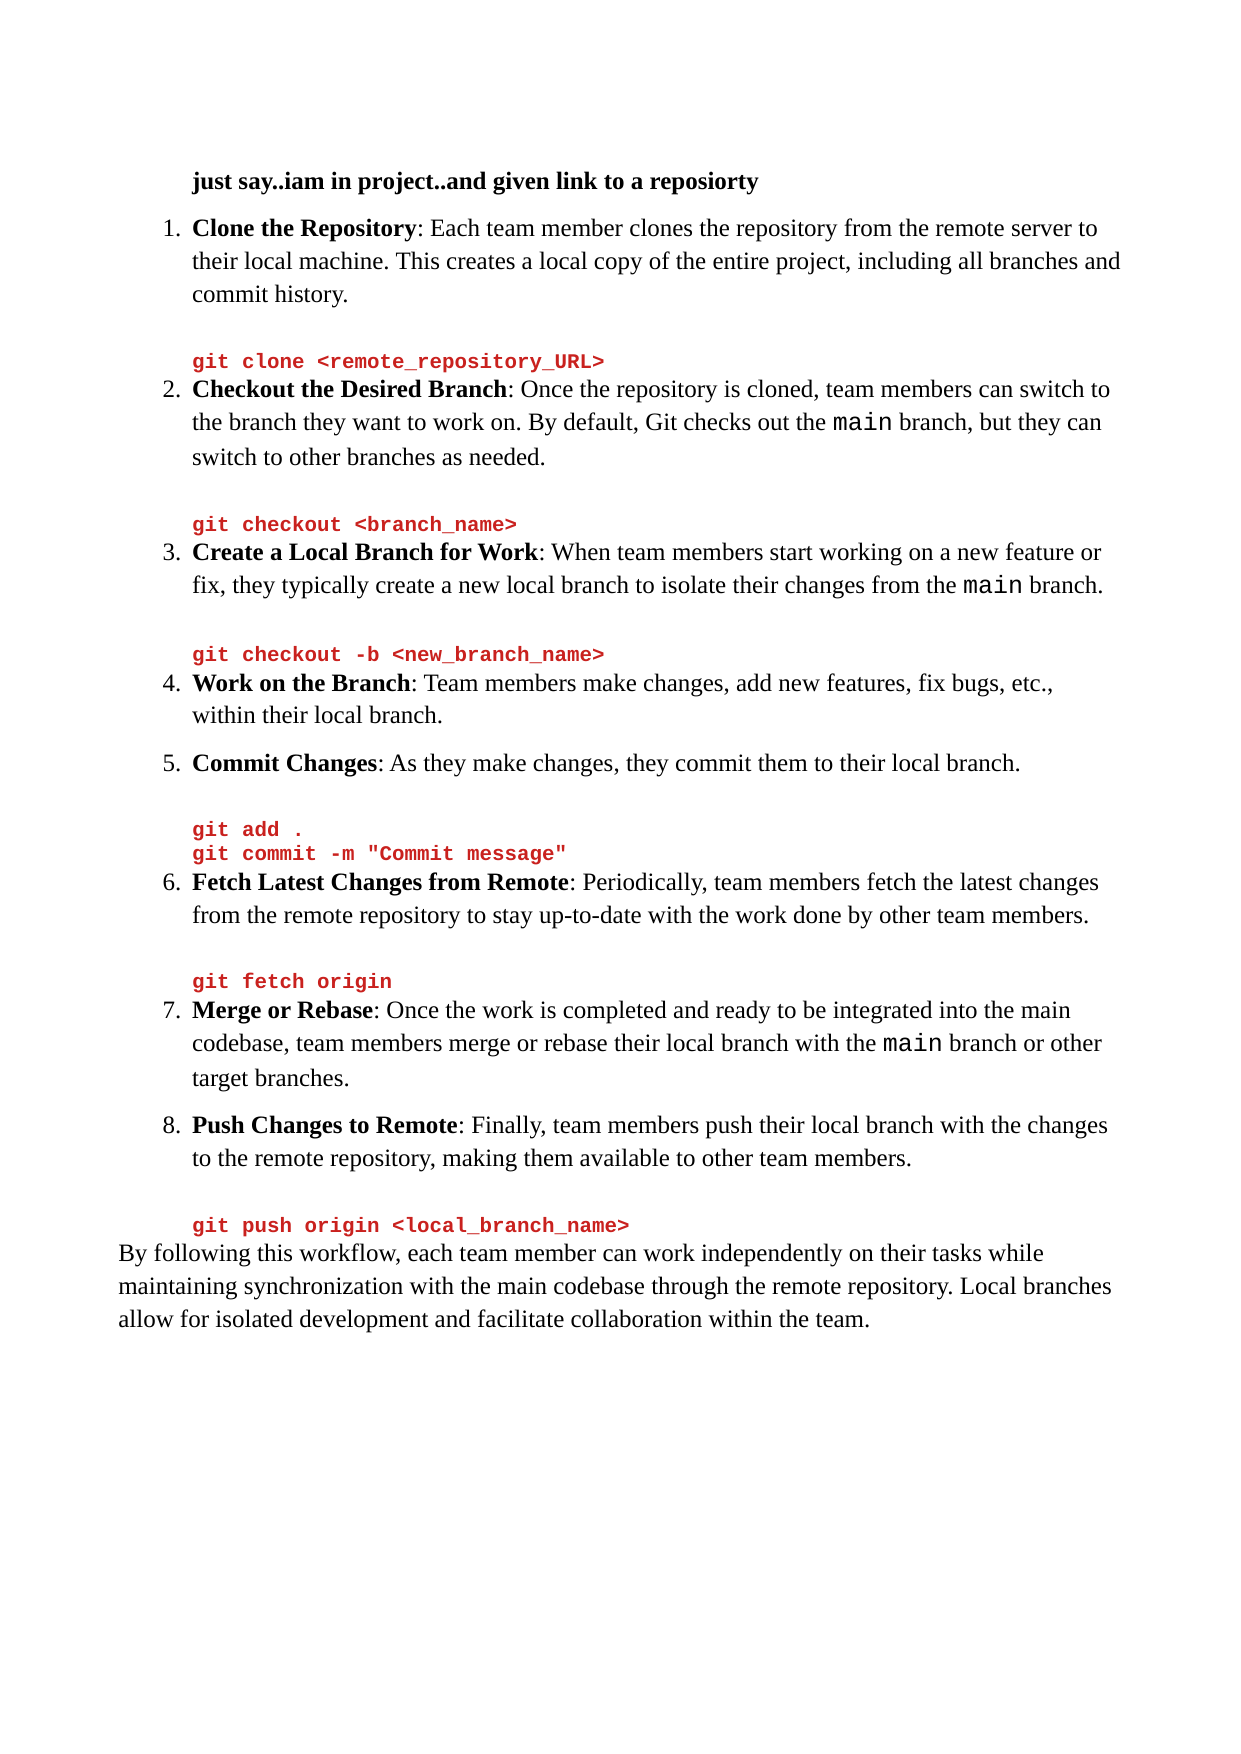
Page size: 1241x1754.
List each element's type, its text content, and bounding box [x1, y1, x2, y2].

list Create a Local Branch for Work: When team members start working on a new feature or fix, they typically create a new local branch to isolate their changes from the main branch. [162, 537, 1122, 601]
list git clone <remote_repository_URL> [162, 351, 1122, 374]
list Merge or Rebase: Once the work is completed and ready to be integrated into the main codebase, team members merge or rebase their local branch with the main branch or other target branches. [162, 995, 1122, 1092]
list git commit -m "Commit message" [162, 843, 1122, 867]
list Clone the Repository: Each team member clones the repository from the remote server to their local machine. This creates a local copy of the entire project, including all branches and commit history. [162, 213, 1122, 308]
list Commit Changes: As they make changes, they commit them to their local branch. [162, 748, 1122, 777]
list Work on the Branch: Team members make changes, add new features, fix bugs, etc., within their local branch. [162, 668, 1122, 729]
list just say..iam in project..and given link to a reposiorty [162, 166, 1122, 194]
list git add . [162, 819, 1122, 843]
text By following this workflow, each team member can work independently on their tasks while maintaining synchronization with the main codebase through the remote repository. Local branches allow for isolated development and facilitate collaboration within the team. [118, 1238, 1122, 1333]
list Fetch Latest Changes from Remote: Periodically, team members fetch the latest changes from the remote repository to stay up-to-date with the work done by other team members. [162, 867, 1122, 928]
list git checkout -b <new_branch_name> [162, 644, 1122, 668]
list git push origin <local_branch_name> [162, 1215, 1122, 1238]
list git checkout <branch_name> [162, 514, 1122, 537]
list git fetch origin [162, 971, 1122, 995]
list Checkout the Desired Branch: Once the repository is cloned, team members can switch to the branch they want to work on. By default, Git checks out the main branch, but they can switch to other branches as needed. [162, 374, 1122, 471]
list Push Changes to Remote: Finally, team members push their local branch with the changes to the remote repository, making them available to other team members. [162, 1110, 1122, 1172]
